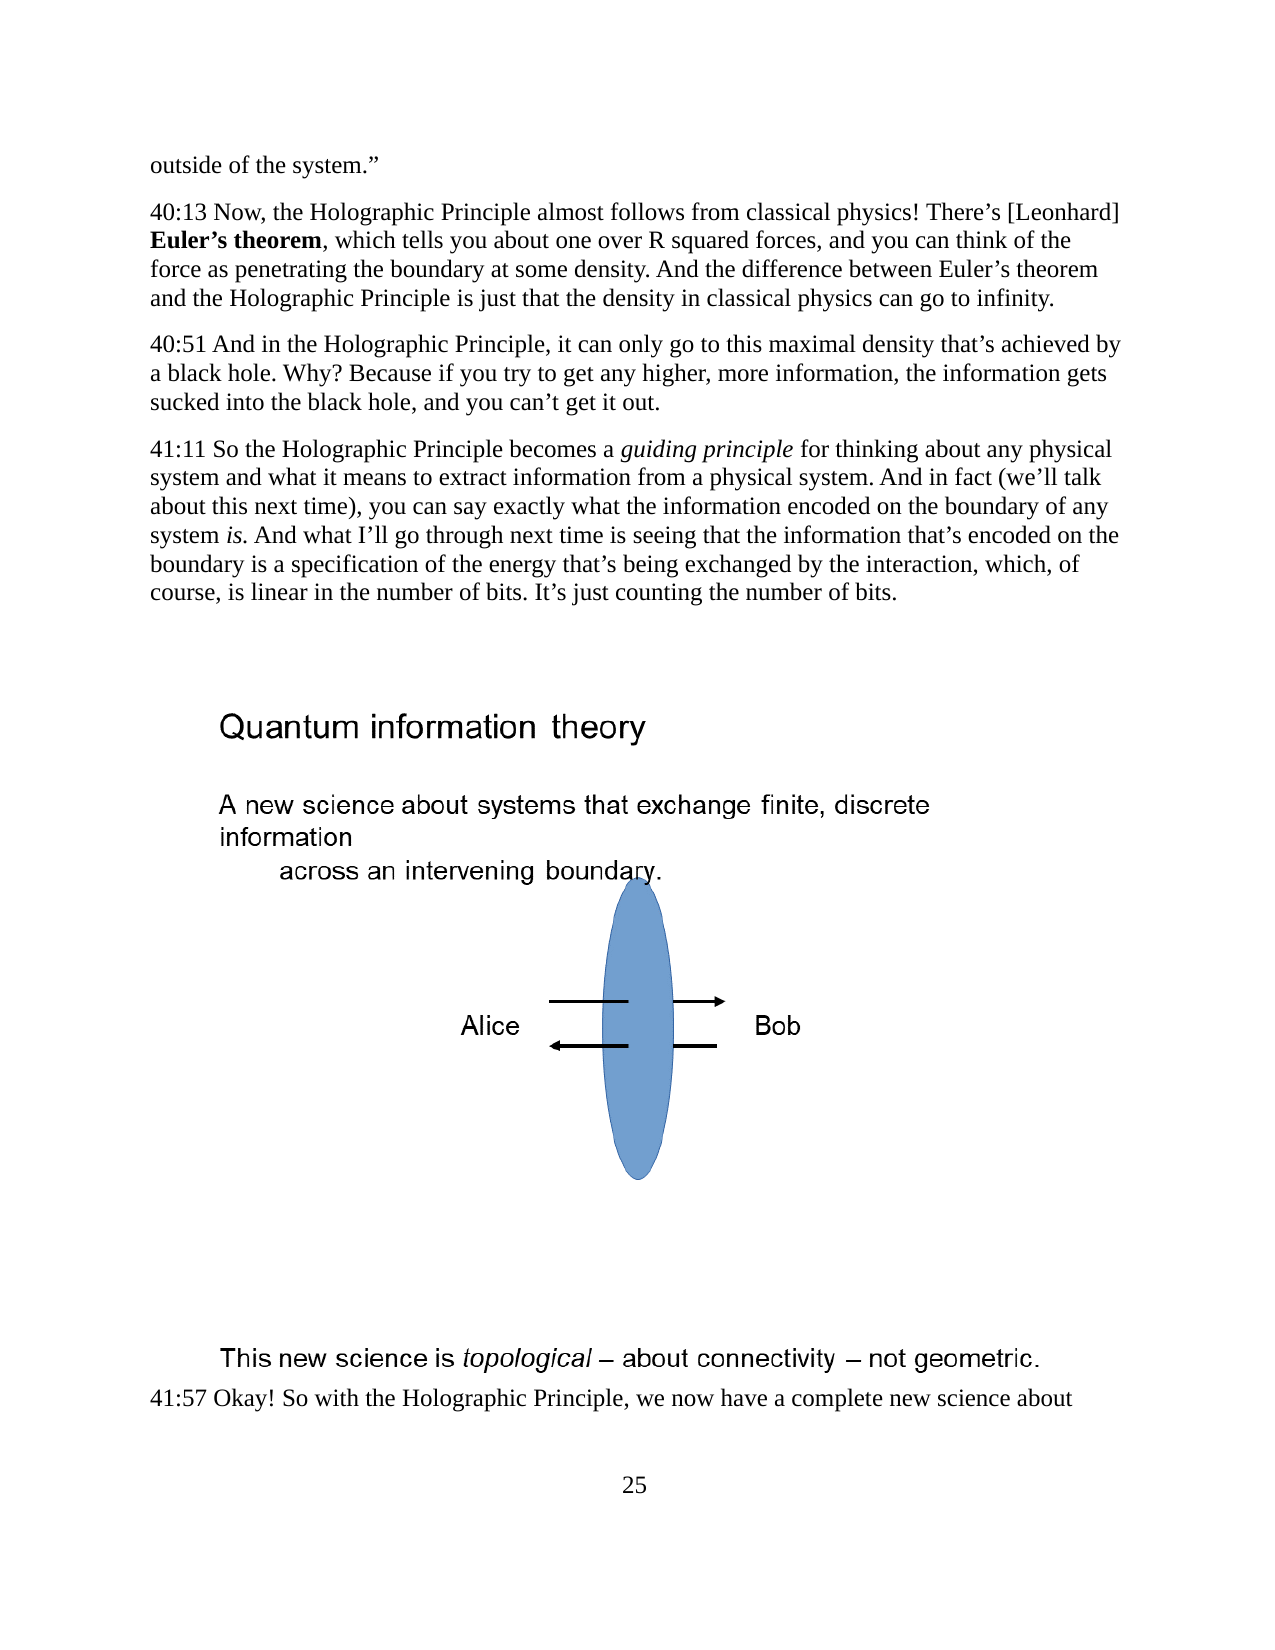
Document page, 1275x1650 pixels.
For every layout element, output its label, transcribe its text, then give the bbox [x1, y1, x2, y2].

text 41:57 Okay! So with the Holographic Principle, we now have a complete new science about [150, 1378, 1125, 1412]
text 40:51 And in the Holographic Principle, it can only go to this maximal density that’s achieved by a black hole. Why? Because if you try to get any higher, more information, the information gets sucked into the black hole, and you can’t get it out. [150, 329, 1125, 416]
text 41:11 So the Holographic Principle becomes a guiding principle for thinking about any physical system and what it means to extract information from a physical system. And in fact (we’ll talk about this next time), you can say exactly what the information encoded on the boundary of any system is. And what I’ll go through next time is seeing that the information that’s encoded on the boundary is a specification of the energy that’s being exchanged by the interaction, which, of course, is linear in the number of bits. It’s just counting the number of bits. [150, 434, 1125, 606]
picture [150, 624, 1125, 1378]
text 40:13 Now, the Holographic Principle almost follows from classical physics! There’s [Leonhard] Euler’s theorem, which tells you about one over R squared forces, and you can think of the force as penetrating the boundary at some density. And the difference between Euler’s theorem and the Holographic Principle is just that the density in classical physics can go to infinity. [150, 197, 1125, 312]
text outside of the system.” [150, 150, 1125, 179]
